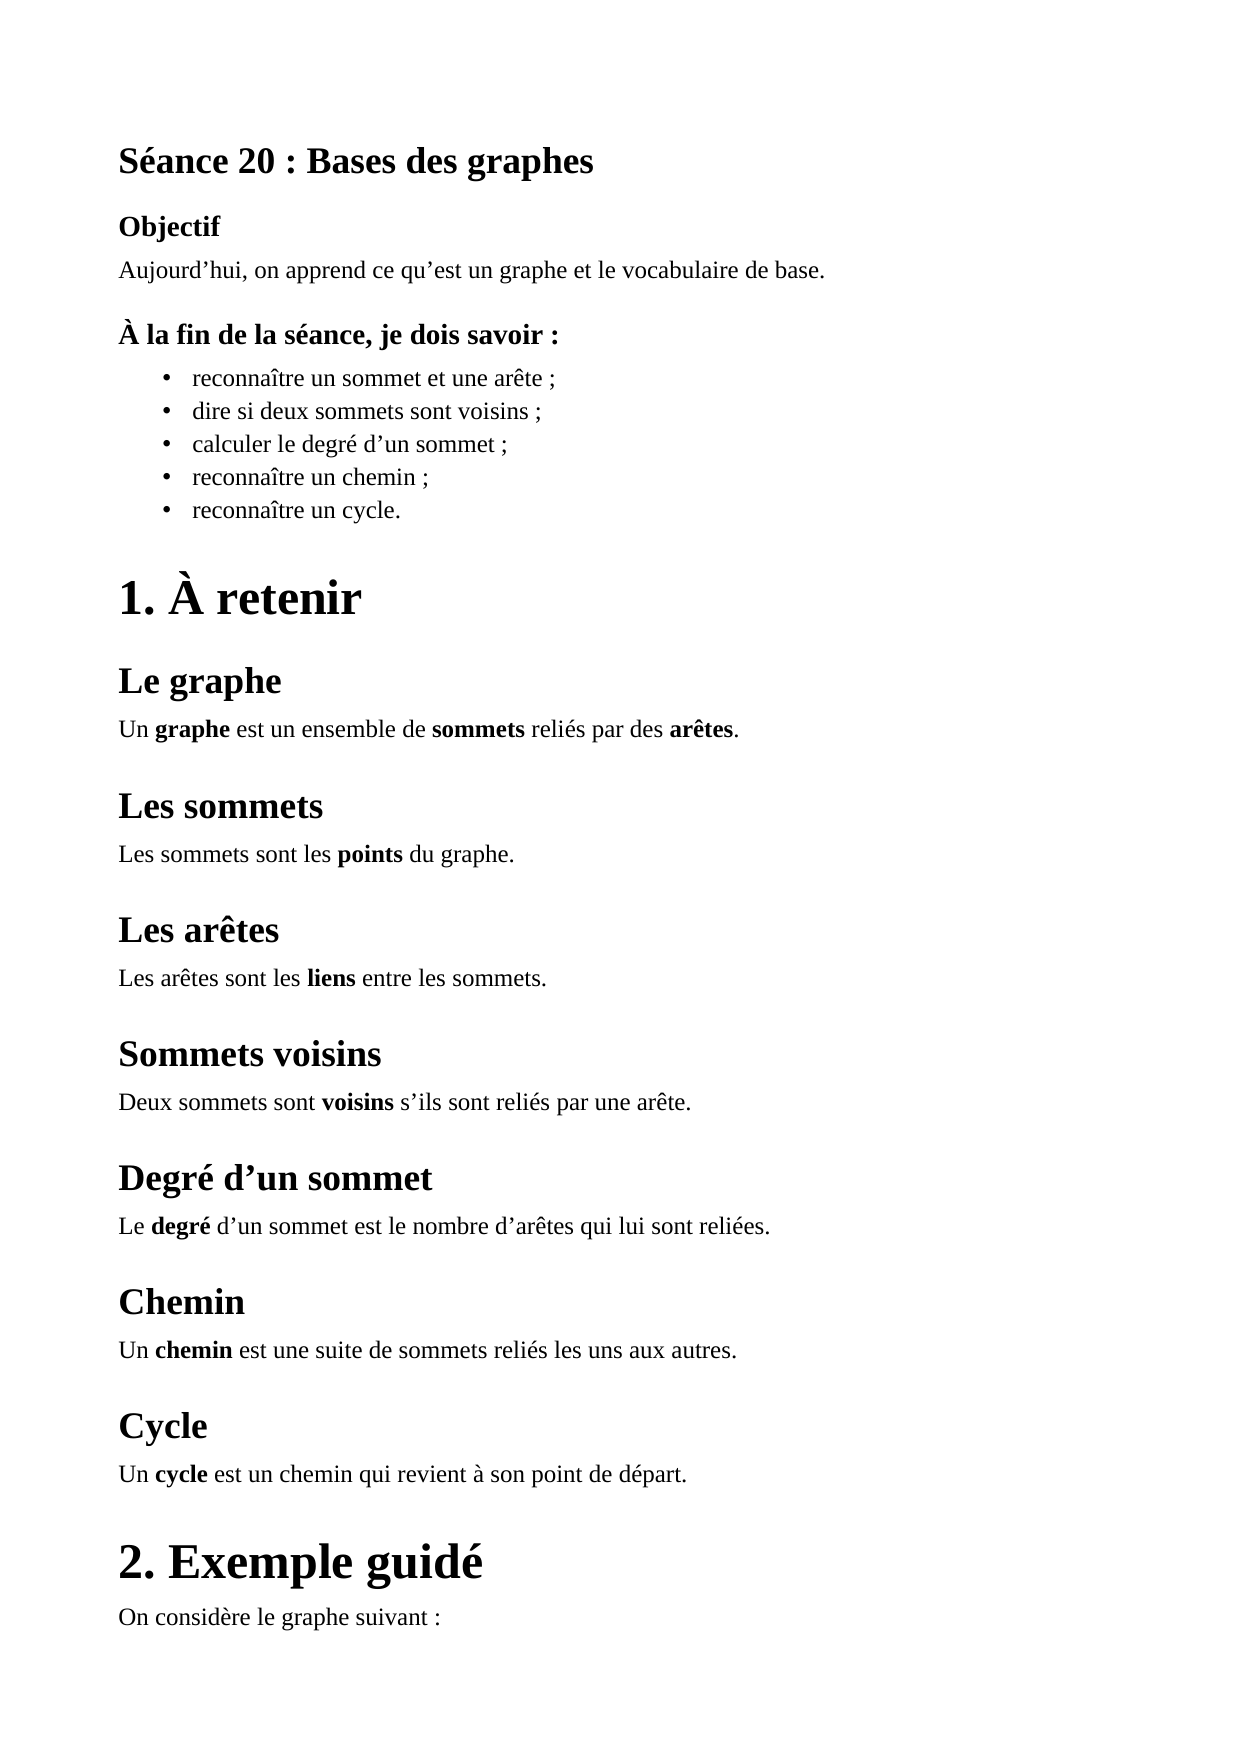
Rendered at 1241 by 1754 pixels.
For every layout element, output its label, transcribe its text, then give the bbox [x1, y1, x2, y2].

text Un chemin est une suite de sommets reliés les uns aux autres. [118, 1335, 1122, 1364]
subtitle Chemin [118, 1279, 1122, 1322]
text Un graphe est un ensemble de sommets reliés par des arêtes. [118, 714, 1122, 743]
list reconnaître un chemin ; [162, 462, 1122, 491]
subtitle Objectif [118, 209, 1122, 243]
subtitle À la fin de la séance, je dois savoir : [118, 317, 1122, 351]
subtitle Les arêtes [118, 907, 1122, 950]
list reconnaître un sommet et une arête ; [162, 363, 1122, 392]
text Un cycle est un chemin qui revient à son point de départ. [118, 1459, 1122, 1488]
subtitle Séance 20 : Bases des graphes [118, 139, 1122, 182]
subtitle Cycle [118, 1403, 1122, 1446]
subtitle Sommets voisins [118, 1031, 1122, 1074]
text Aujourd’hui, on apprend ce qu’est un graphe et le vocabulaire de base. [118, 255, 1122, 284]
subtitle Degré d’un sommet [118, 1155, 1122, 1198]
text On considère le graphe suivant : [118, 1602, 1122, 1630]
text Les sommets sont les points du graphe. [118, 839, 1122, 867]
list dire si deux sommets sont voisins ; [162, 396, 1122, 425]
text Le degré d’un sommet est le nombre d’arêtes qui lui sont reliées. [118, 1211, 1122, 1239]
subtitle 1. À retenir [118, 568, 1122, 626]
subtitle 2. Exemple guidé [118, 1532, 1122, 1589]
text Deux sommets sont voisins s’ils sont reliés par une arête. [118, 1087, 1122, 1116]
text Les arêtes sont les liens entre les sommets. [118, 963, 1122, 991]
subtitle Le graphe [118, 659, 1122, 702]
list reconnaître un cycle. [162, 496, 1122, 524]
subtitle Les sommets [118, 783, 1122, 826]
list calculer le degré d’un sommet ; [162, 429, 1122, 458]
